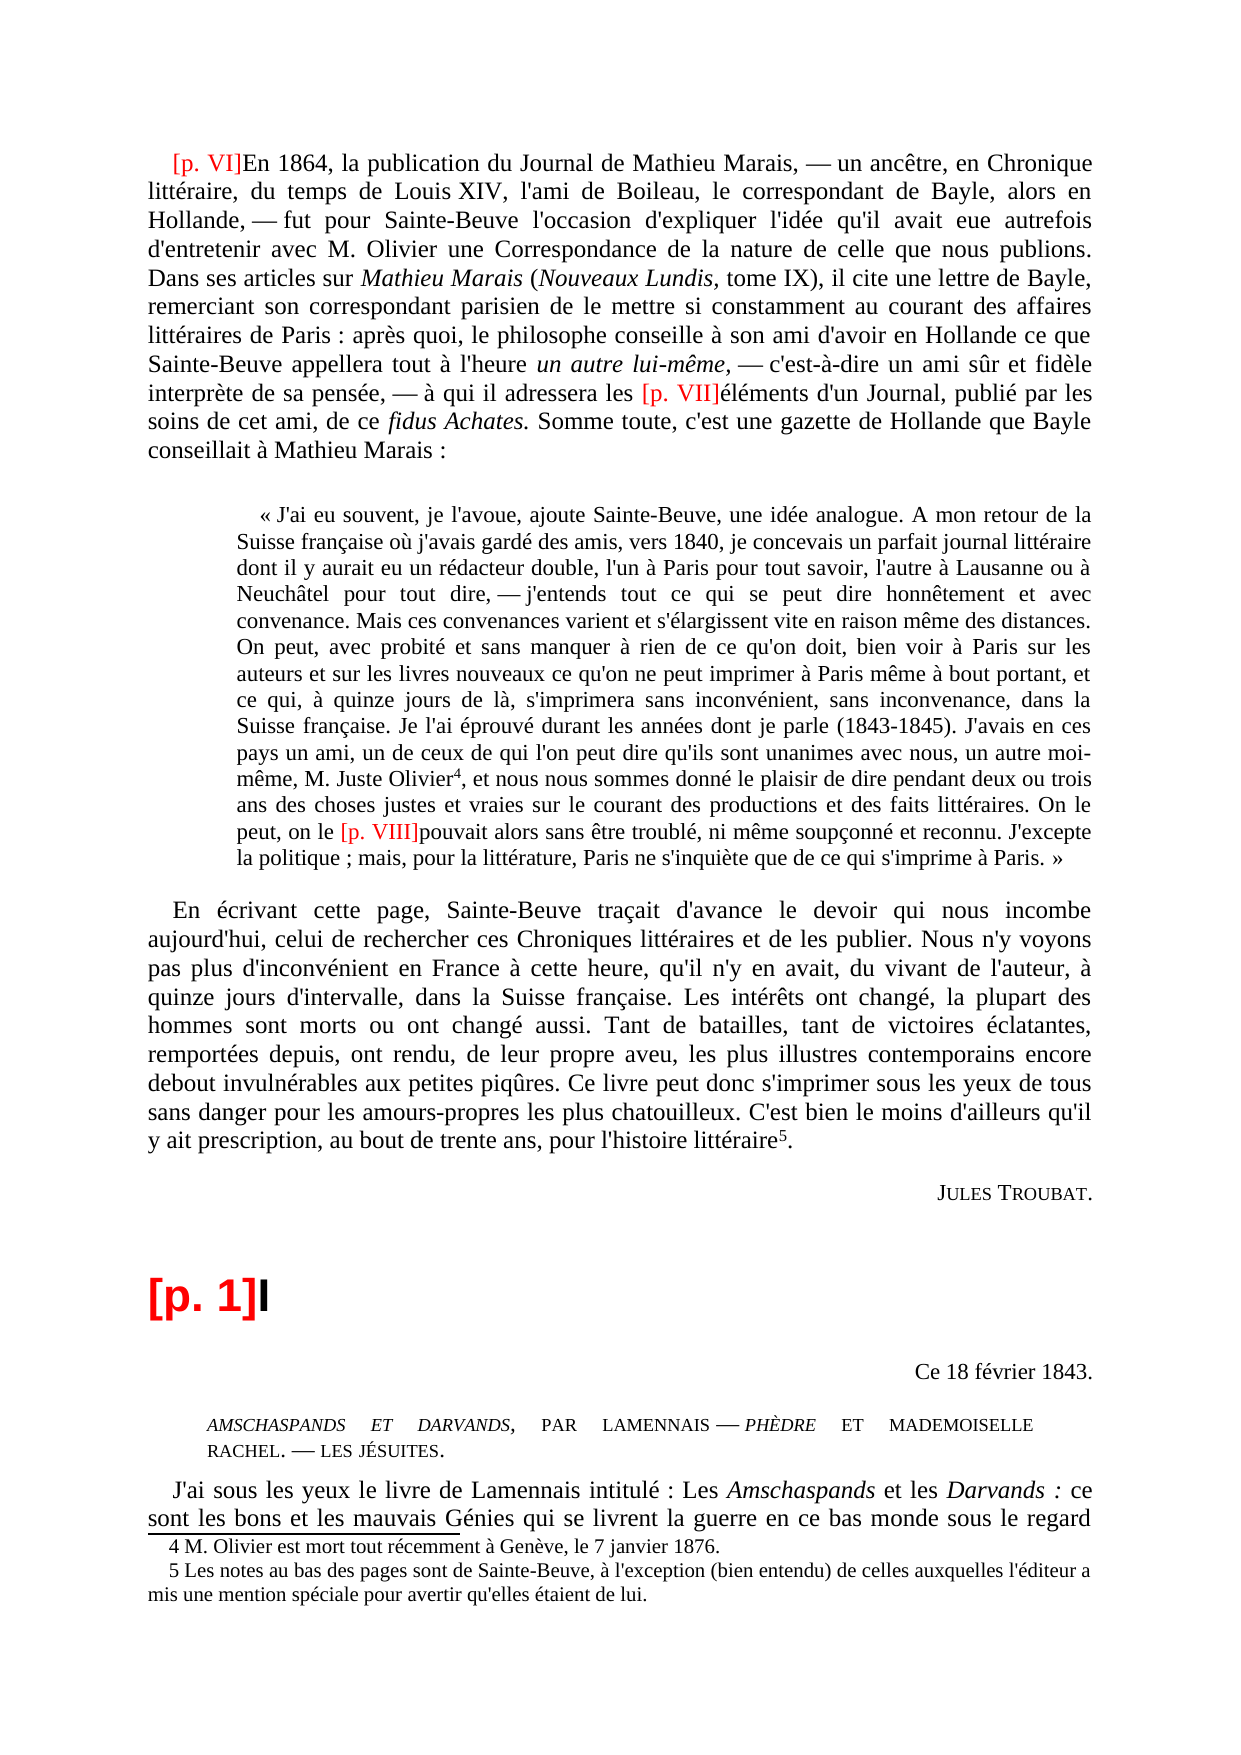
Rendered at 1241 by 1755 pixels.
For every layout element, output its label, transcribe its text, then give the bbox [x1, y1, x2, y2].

text amschaspands et darvands, par lamennais — phèdre et mademoiselle rachel. — les jésuites. [207, 1409, 1033, 1462]
text J'ai sous les yeux le livre de Lamennais intitulé : Les Amschaspands et les Darvands : ce sont les bons et les mauvais Génies qui se livrent la guerre en ce bas monde sous le regard [148, 1475, 1093, 1532]
text « J'ai eu souvent, je l'avoue, ajoute Sainte-Beuve, une idée analogue. A mon retour de la Suisse française où j'avais gardé des amis, vers 1840, je concevais un parfait journal littéraire dont il y aurait eu un rédacteur double, l'un à Paris pour tout savoir, l'autre à Lausanne ou à Neuchâtel pour tout dire, — j'entends tout ce qui se peut dire honnêtement et avec convenance. Mais ces convenances varient et s'élargissent vite en raison même des distances. On peut, avec probité et sans manquer à rien de ce qu'on doit, bien voir à Paris sur les auteurs et sur les livres nouveaux ce qu'on ne peut imprimer à Paris même à bout portant, et ce qui, à quinze jours de là, s'imprimera sans inconvénient, sans inconvenance, dans la Suisse française. Je l'ai éprouvé durant les années dont je parle (1843-1845). J'avais en ces pays un ami, un de ceux de qui l'on peut dire qu'ils sont unanimes avec nous, un autre moi-même, M. Juste Olivier, et nous nous sommes donné le plaisir de dire pendant deux ou trois ans des choses justes et vraies sur le courant des productions et des faits littéraires. On le peut, on le [p. VIII]pouvait alors sans être troublé, ni même soupçonné et reconnu. J'excepte la politique ; mais, pour la littérature, Paris ne s'inquiète que de ce qui s'imprime à Paris. » [236, 501, 1093, 870]
text Les notes au bas des pages sont de Sainte-Beuve, à l'exception (bien entendu) de celles auxquelles l'éditeur a mis une mention spéciale pour avertir qu'elles étaient de lui. [148, 1558, 1093, 1606]
text [p. VI]En 1864, la publication du Journal de Mathieu Marais, — un ancêtre, en Chronique littéraire, du temps de Louis XIV, l'ami de Boileau, le correspondant de Bayle, alors en Hollande, — fut pour Sainte-Beuve l'occasion d'expliquer l'idée qu'il avait eue autrefois d'entretenir avec M. Olivier une Correspondance de la nature de celle que nous publions. Dans ses articles sur Mathieu Marais (Nouveaux Lundis, tome IX), il cite une lettre de Bayle, remerciant son correspondant parisien de le mettre si constamment au courant des affaires littéraires de Paris : après quoi, le philosophe conseille à son ami d'avoir en Hollande ce que Sainte-Beuve appellera tout à l'heure un autre lui-même, — c'est-à-dire un ami sûr et fidèle interprète de sa pensée, — à qui il adressera les [p. VII]éléments d'un Journal, publié par les soins de cet ami, de ce fidus Achates. Somme toute, c'est une gazette de Hollande que Bayle conseillait à Mathieu Marais : [148, 148, 1093, 464]
text M. Olivier est mort tout récemment à Genève, le 7 janvier 1876. [148, 1534, 1093, 1558]
text Jules Troubat. [148, 1179, 1093, 1206]
subtitle [p. 1]I [148, 1268, 1093, 1321]
text Ce 18 février 1843. [148, 1358, 1093, 1384]
text En écrivant cette page, Sainte-Beuve traçait d'avance le devoir qui nous incombe aujourd'hui, celui de rechercher ces Chroniques littéraires et de les publier. Nous n'y voyons pas plus d'inconvénient en France à cette heure, qu'il n'y en avait, du vivant de l'auteur, à quinze jours d'intervalle, dans la Suisse française. Les intérêts ont changé, la plupart des hommes sont morts ou ont changé aussi. Tant de batailles, tant de victoires éclatantes, remportées depuis, ont rendu, de leur propre aveu, les plus illustres contemporains encore debout invulnérables aux petites piqûres. Ce livre peut donc s'imprimer sous les yeux de tous sans danger pour les amours-propres les plus chatouilleux. C'est bien le moins d'ailleurs qu'il y ait prescription, au bout de trente ans, pour l'histoire littéraire. [148, 895, 1093, 1154]
